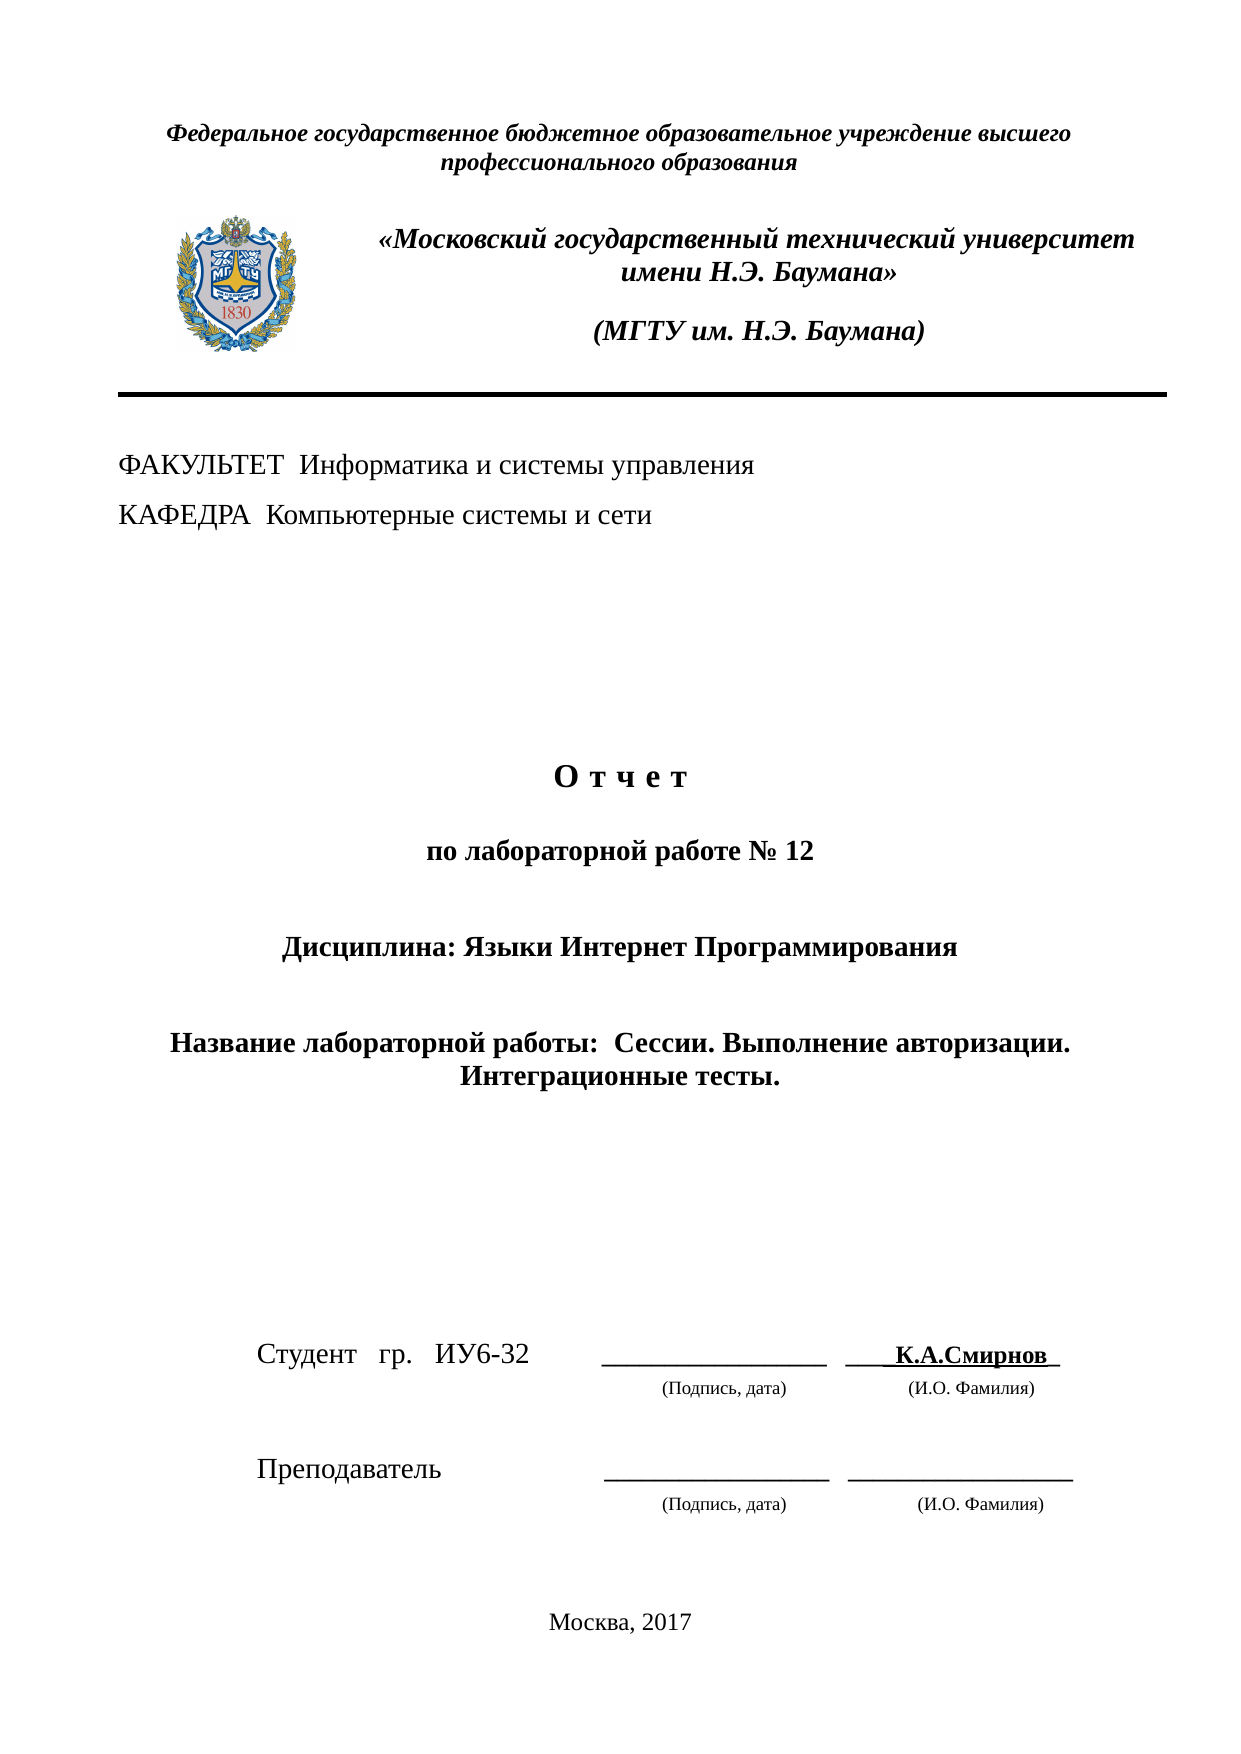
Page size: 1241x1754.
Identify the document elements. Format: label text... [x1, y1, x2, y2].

text по лабораторной работе № 12 [118, 833, 1122, 866]
text (Подпись, дата) (И.О. Фамилия) [118, 1485, 1122, 1516]
subtitle Отчет [118, 757, 1122, 795]
text Студент гр. ИУ6-32 __________________ ____К.А.Смирнов_ [118, 1338, 1122, 1370]
text Дисциплина: Языки Интернет Программирования [118, 929, 1122, 962]
text Преподаватель __________________ __________________ [118, 1454, 1122, 1485]
subtitle ФАКУЛЬТЕТ Информатика и системы управления [118, 447, 1122, 481]
text КАФЕДРА Компьютерные системы и сети [118, 497, 1122, 531]
text Федеральное государственное бюджетное образовательное учреждение высшего профессионального образования [118, 118, 1122, 176]
table_header [118, 176, 354, 392]
text Название лабораторной работы: Сессии. Выполнение авторизации. Интеграционные тесты. [118, 1025, 1122, 1092]
text (Подпись, дата) (И.О. Фамилия) [118, 1370, 1122, 1401]
table_header «Московский государственный технический университет имени Н.Э. Баумана» (МГТУ им. Н.Э. Баумана) [354, 176, 1167, 392]
picture [176, 215, 297, 352]
